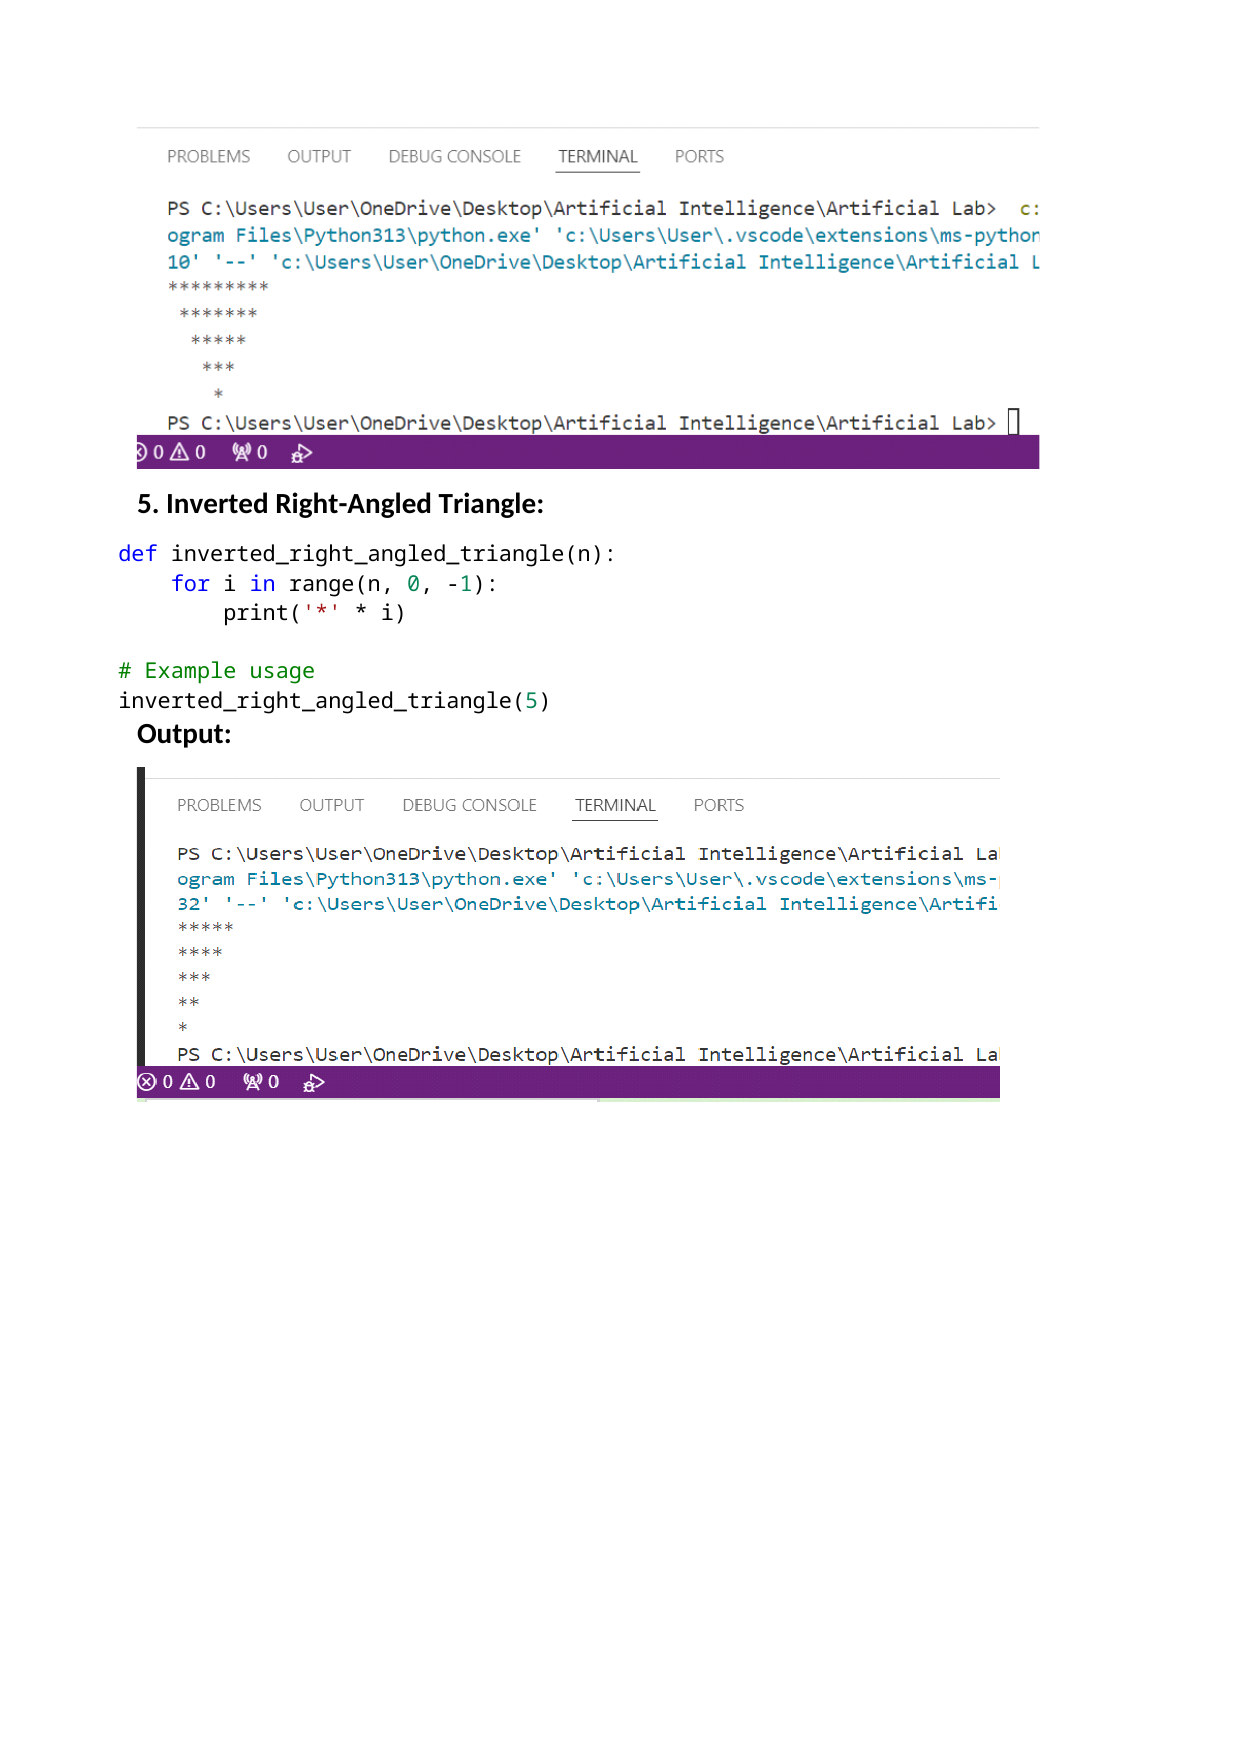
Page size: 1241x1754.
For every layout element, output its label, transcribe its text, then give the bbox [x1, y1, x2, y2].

text inverted_right_angled_triangle(5) [118, 685, 1122, 715]
text 5. Inverted Right-Angled Triangle: [137, 486, 1122, 521]
text def inverted_right_angled_triangle(n): [118, 538, 1122, 568]
text print('*' * i) [118, 597, 1122, 627]
text for i in range(n, 0, -1): [118, 568, 1122, 597]
text Output: [137, 715, 1122, 750]
text # Example usage [118, 655, 1122, 685]
